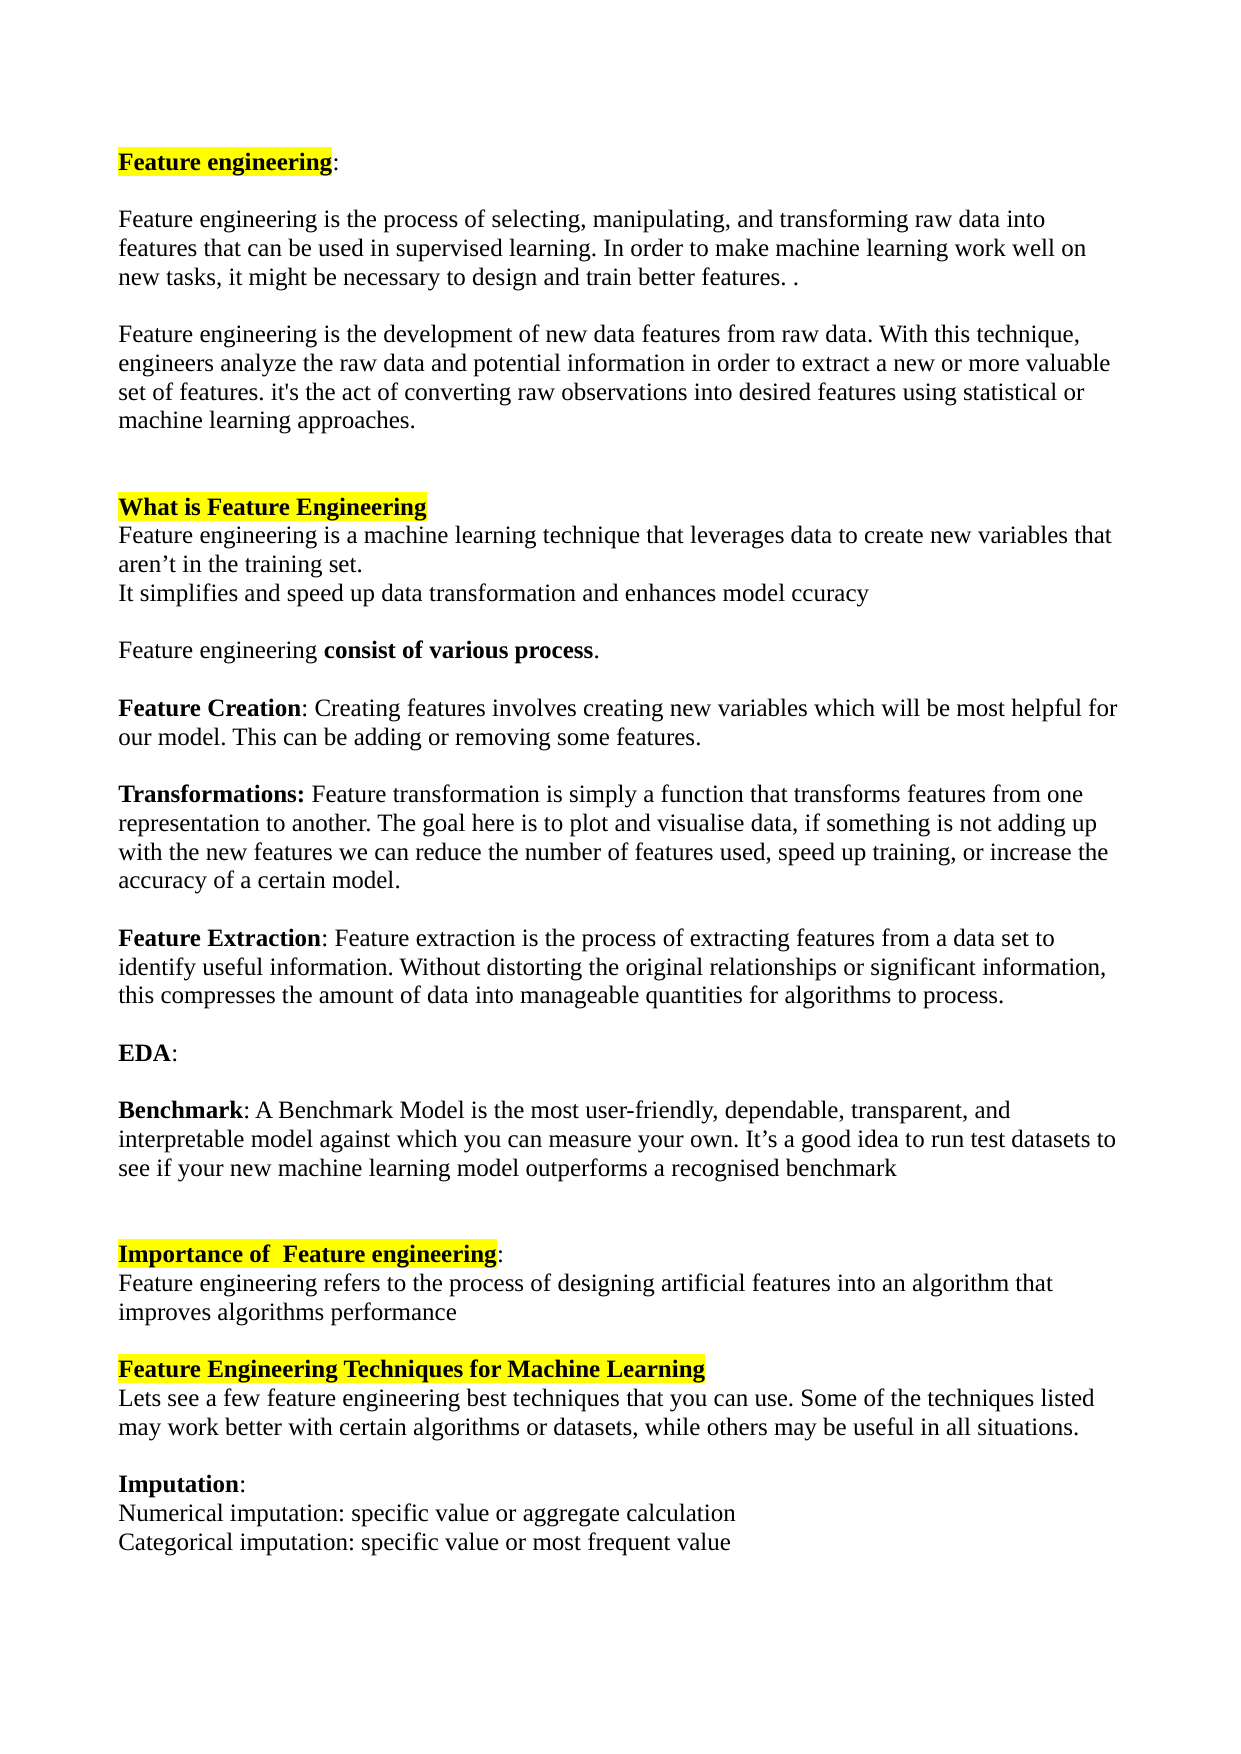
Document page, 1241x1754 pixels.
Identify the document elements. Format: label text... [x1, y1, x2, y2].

text Feature Creation: Creating features involves creating new variables which will be most helpful for our model. This can be adding or removing some features. [118, 693, 1122, 751]
text Imputation: [118, 1469, 1122, 1498]
text Lets see a few feature engineering best techniques that you can use. Some of the techniques listed may work better with certain algorithms or datasets, while others may be useful in all situations. [118, 1383, 1122, 1441]
text It simplifies and speed up data transformation and enhances model ccuracy [118, 578, 1122, 607]
text Categorical imputation: specific value or most frequent value [118, 1527, 1122, 1556]
text What is Feature Engineering [118, 492, 1122, 521]
text Feature engineering refers to the process of designing artificial features into an algorithm that improves algorithms performance [118, 1268, 1122, 1326]
text Numerical imputation: specific value or aggregate calculation [118, 1498, 1122, 1527]
text Feature engineering: [118, 147, 1122, 176]
text Feature engineering is the process of selecting, manipulating, and transforming raw data into features that can be used in supervised learning. In order to make machine learning work well on new tasks, it might be necessary to design and train better features. . [118, 204, 1122, 291]
text Feature Extraction: Feature extraction is the process of extracting features from a data set to identify useful information. Without distorting the original relationships or significant information, this compresses the amount of data into manageable quantities for algorithms to process. [118, 923, 1122, 1009]
text Transformations: Feature transformation is simply a function that transforms features from one representation to another. The goal here is to plot and visualise data, if something is not adding up with the new features we can reduce the number of features used, speed up training, or increase the accuracy of a certain model. [118, 779, 1122, 894]
text Feature engineering is the development of new data features from raw data. With this technique, engineers analyze the raw data and potential information in order to extract a new or more valuable set of features. it's the act of converting raw observations into desired features using statistical or machine learning approaches. [118, 319, 1122, 434]
text Feature engineering is a machine learning technique that leverages data to create new variables that aren’t in the training set. [118, 521, 1122, 578]
text Importance of Feature engineering: [118, 1239, 1122, 1268]
text Benchmark: A Benchmark Model is the most user-friendly, dependable, transparent, and interpretable model against which you can measure your own. It’s a good idea to run test datasets to see if your new machine learning model outperforms a recognised benchmark [118, 1096, 1122, 1182]
text Feature engineering consist of various process. [118, 636, 1122, 664]
text Feature Engineering Techniques for Machine Learning [118, 1354, 1122, 1383]
text EDA: [118, 1038, 1122, 1067]
